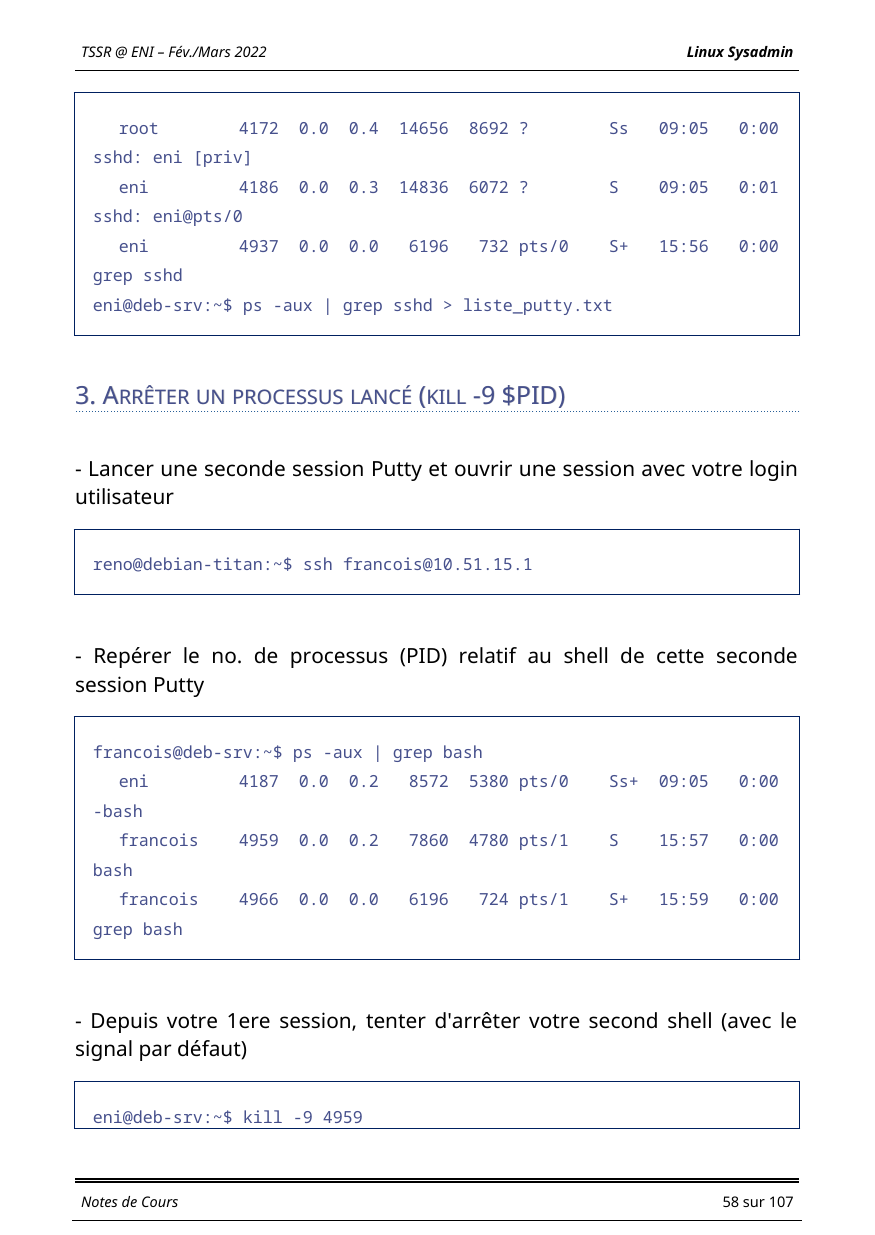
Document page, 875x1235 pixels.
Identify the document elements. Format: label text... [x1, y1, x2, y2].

text reno@debian-titan:~$ ssh francois@10.51.15.1 [75, 530, 799, 594]
text eni 4937 0.0 0.0 6196 732 pts/0 S+ 15:56 0:00 grep sshd [75, 210, 799, 269]
text francois 4966 0.0 0.0 6196 724 pts/1 S+ 15:59 0:00 grep bash [75, 863, 799, 959]
text - Lancer une seconde session Putty et ouvrir une session avec votre login utilisateur [75, 454, 799, 511]
text eni@deb-srv:~$ ps -aux | grep sshd > liste_putty.txt [75, 269, 799, 335]
text eni 4187 0.0 0.2 8572 5380 pts/0 Ss+ 09:05 0:00 -bash [75, 746, 799, 804]
text eni 4186 0.0 0.3 14836 6072 ? S 09:05 0:01 sshd: eni@pts/0 [75, 151, 799, 210]
text eni@deb-srv:~$ kill -9 4959 [75, 1082, 799, 1128]
text 3. Arrêter un processus lancé (kill -9 $PID) [75, 377, 799, 412]
text - Depuis votre 1ere session, tenter d'arrêter votre second shell (avec le signal par défaut) [75, 1006, 799, 1063]
text - Repérer le no. de processus (PID) relatif au shell de cette seconde session Putty [75, 642, 799, 698]
text root 4172 0.0 0.4 14656 8692 ? Ss 09:05 0:00 sshd: eni [priv] [75, 93, 799, 151]
text francois@deb-srv:~$ ps -aux | grep bash [75, 717, 799, 746]
text francois 4959 0.0 0.2 7860 4780 pts/1 S 15:57 0:00 bash [75, 804, 799, 863]
